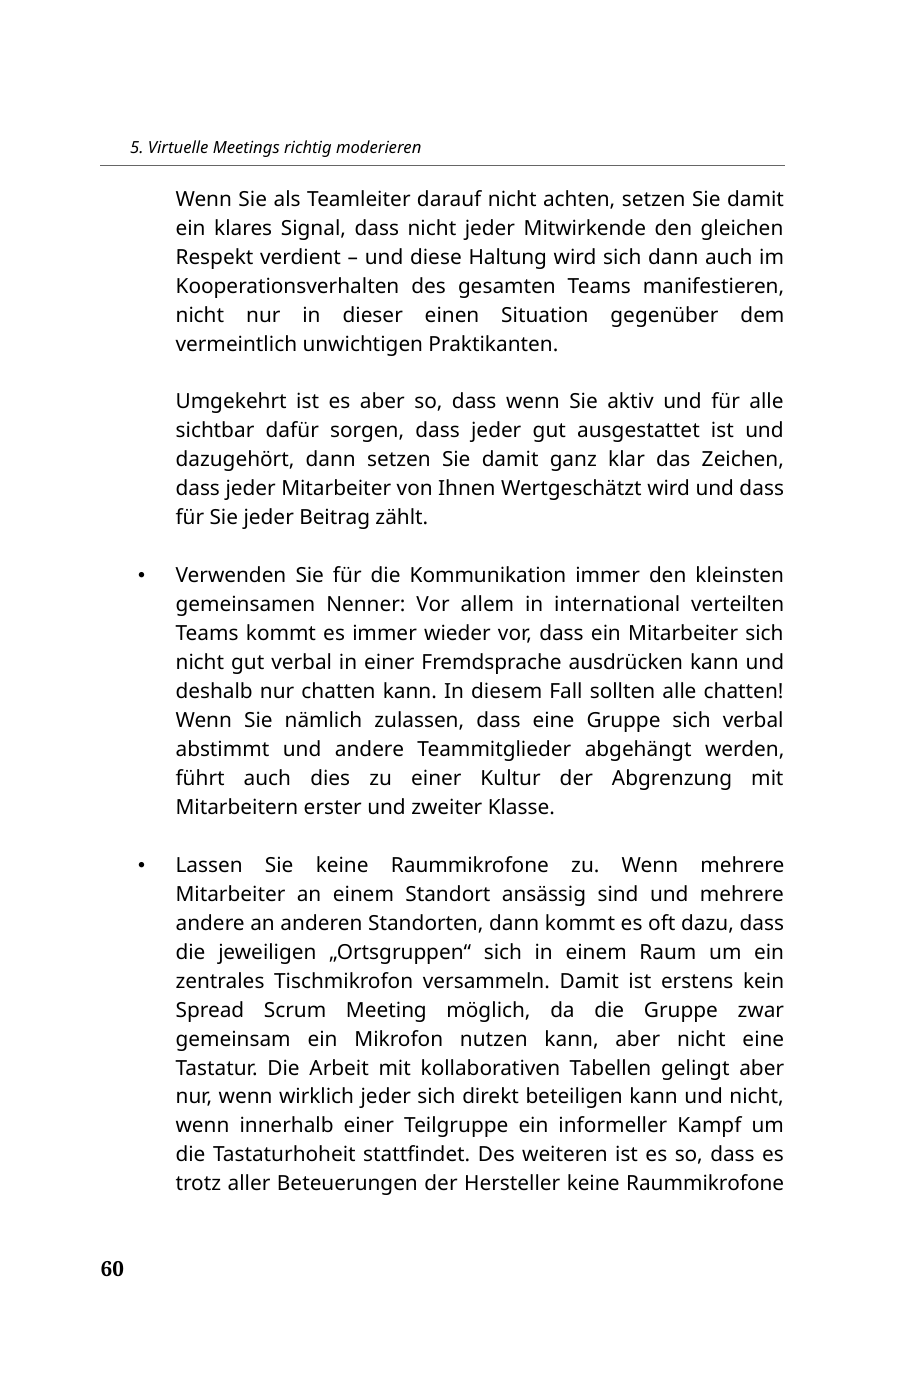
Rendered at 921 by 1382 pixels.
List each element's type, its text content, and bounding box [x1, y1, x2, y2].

list Verwenden Sie für die Kommunikation immer den kleinsten gemeinsamen Nenner: Vor allem in international verteilten Teams kommt es immer wieder vor, dass ein Mitarbeiter sich nicht gut verbal in einer Fremdsprache ausdrücken kann und deshalb nur chatten kann. In diesem Fall sollten alle chatten! Wenn Sie nämlich zulassen, dass eine Gruppe sich verbal abstimmt und andere Teammitglieder abgehängt werden, führt auch dies zu einer Kultur der Abgrenzung mit Mitarbeitern erster und zweiter Klasse. [138, 539, 785, 820]
list Umgekehrt ist es aber so, dass wenn Sie aktiv und für alle sichtbar dafür sorgen, dass jeder gut ausgestattet ist und dazugehört, dann setzen Sie damit ganz klar das Zeichen, dass jeder Mitarbeiter von Ihnen Wertgeschätzt wird und dass für Sie jeder Beitrag zählt. [138, 365, 785, 531]
list Lassen Sie keine Raummikrofone zu. Wenn mehrere Mitarbeiter an einem Standort ansässig sind und mehrere andere an anderen Standorten, dann kommt es oft dazu, dass die jeweiligen „Ortsgruppen“ sich in einem Raum um ein zentrales Tischmikrofon versammeln. Damit ist erstens kein Spread Scrum Meeting möglich, da die Gruppe zwar gemeinsam ein Mikrofon nutzen kann, aber nicht eine Tastatur. Die Arbeit mit kollaborativen Tabellen gelingt aber nur, wenn wirklich jeder sich direkt beteiligen kann und nicht, wenn innerhalb einer Teilgruppe ein informeller Kampf um die Tastaturhoheit stattfindet. Des weiteren ist es so, dass es trotz aller Beteuerungen der Hersteller keine Raummikrofone [138, 828, 785, 1197]
list Wenn Sie als Teamleiter darauf nicht achten, setzen Sie damit ein klares Signal, dass nicht jeder Mitwirkende den gleichen Respekt verdient – und diese Haltung wird sich dann auch im Kooperationsverhalten des gesamten Teams manifestieren, nicht nur in dieser einen Situation gegenüber dem vermeintlich unwichtigen Praktikanten. [138, 183, 785, 357]
